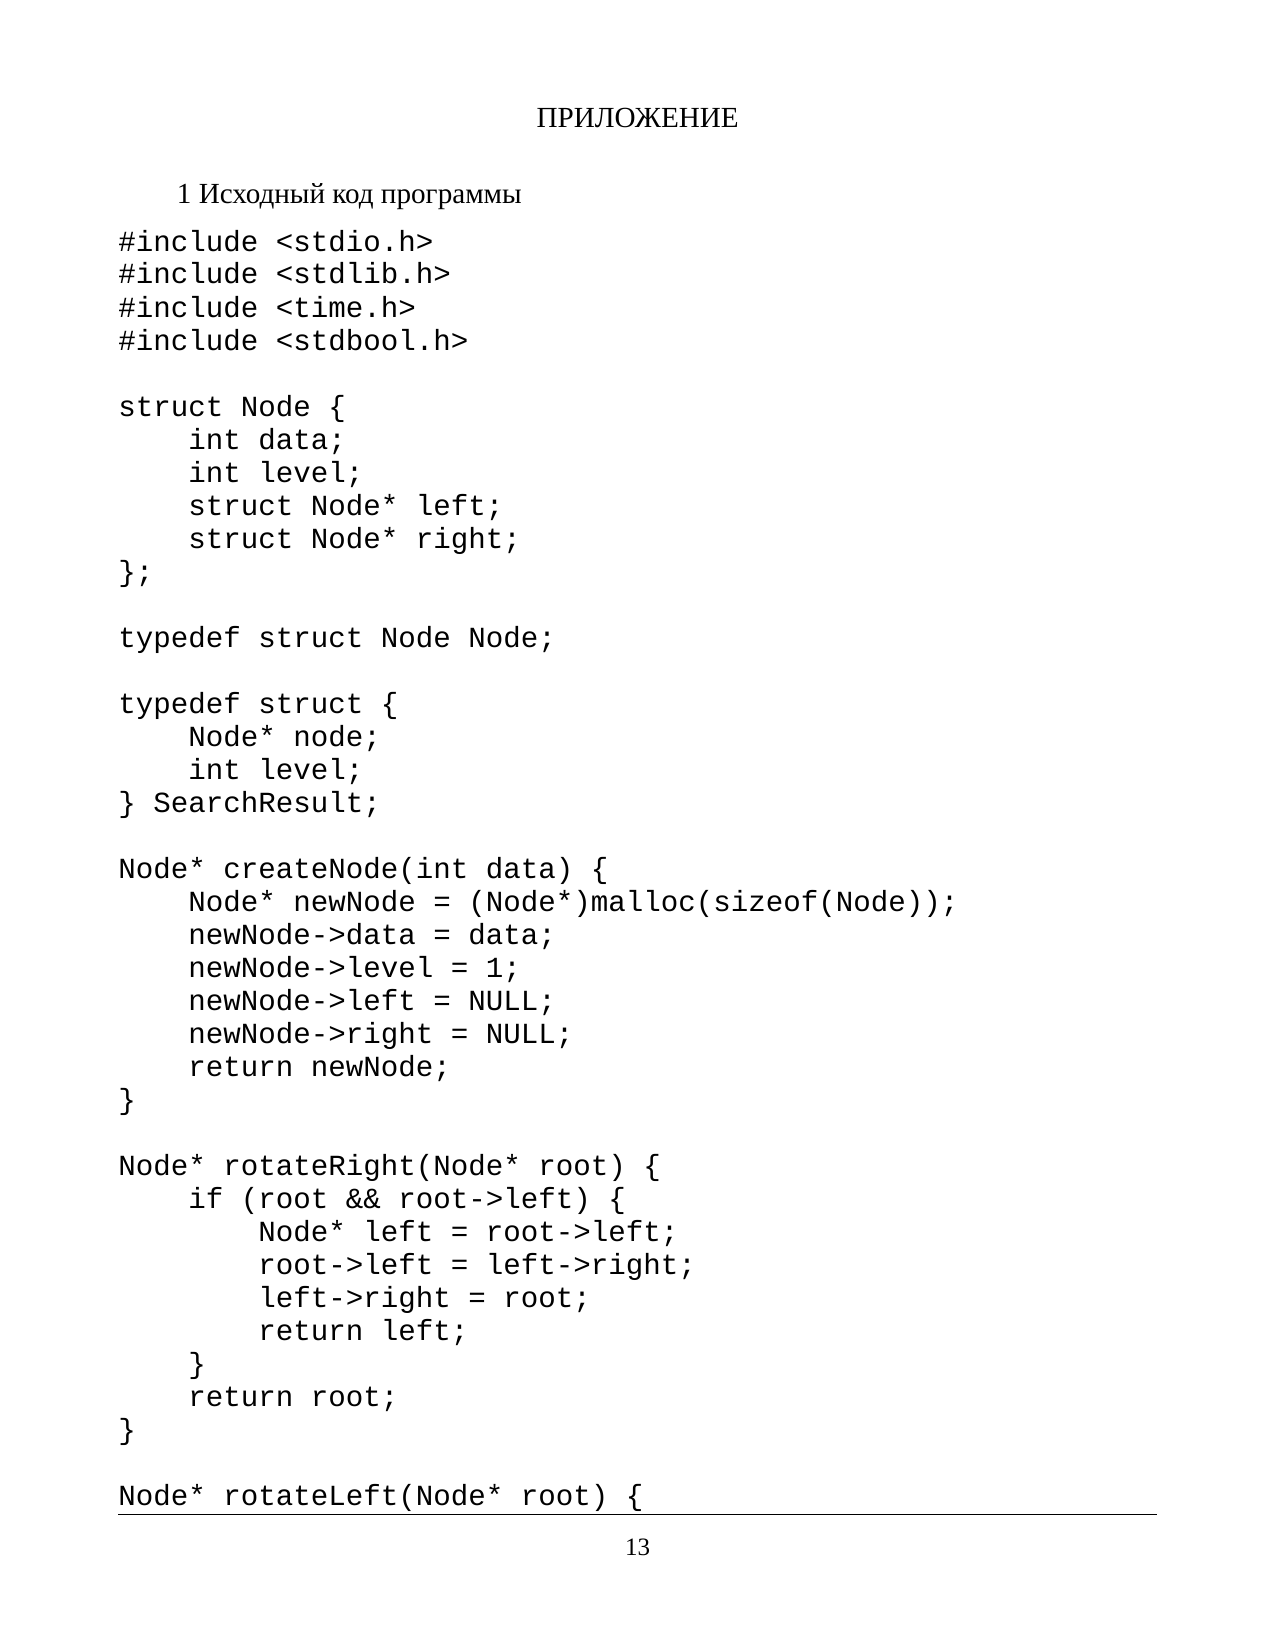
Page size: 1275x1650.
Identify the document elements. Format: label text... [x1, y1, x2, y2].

text } [118, 1415, 1157, 1448]
text }; [118, 557, 1157, 590]
text newNode->data = data; [118, 920, 1157, 953]
text root->left = left->right; [118, 1250, 1157, 1283]
text if (root && root->left) { [118, 1184, 1157, 1217]
text #include <time.h> [118, 293, 1157, 326]
text int data; [118, 425, 1157, 458]
text return left; [118, 1316, 1157, 1349]
text return newNode; [118, 1052, 1157, 1085]
text typedef struct { [118, 689, 1157, 722]
text } SearchResult; [118, 788, 1157, 821]
text 1 Исходный код программы [118, 176, 1157, 210]
text Node* createNode(int data) { [118, 854, 1157, 887]
text int level; [118, 755, 1157, 788]
text typedef struct Node Node; [118, 623, 1157, 656]
text left->right = root; [118, 1283, 1157, 1316]
text Node* left = root->left; [118, 1217, 1157, 1250]
text newNode->left = NULL; [118, 986, 1157, 1019]
text } [118, 1349, 1157, 1382]
text ПРИЛОЖЕНИЕ [118, 101, 1157, 134]
text Node* rotateLeft(Node* root) { [118, 1481, 1157, 1514]
text newNode->level = 1; [118, 953, 1157, 986]
text Node* rotateRight(Node* root) { [118, 1151, 1157, 1184]
text #include <stdio.h> [118, 227, 1157, 260]
text return root; [118, 1382, 1157, 1415]
text Node* newNode = (Node*)malloc(sizeof(Node)); [118, 887, 1157, 920]
text struct Node* left; [118, 491, 1157, 524]
text Node* node; [118, 722, 1157, 755]
text struct Node { [118, 392, 1157, 425]
text int level; [118, 458, 1157, 491]
text } [118, 1085, 1157, 1118]
text newNode->right = NULL; [118, 1019, 1157, 1052]
text struct Node* right; [118, 524, 1157, 557]
text #include <stdbool.h> [118, 326, 1157, 359]
text #include <stdlib.h> [118, 260, 1157, 293]
